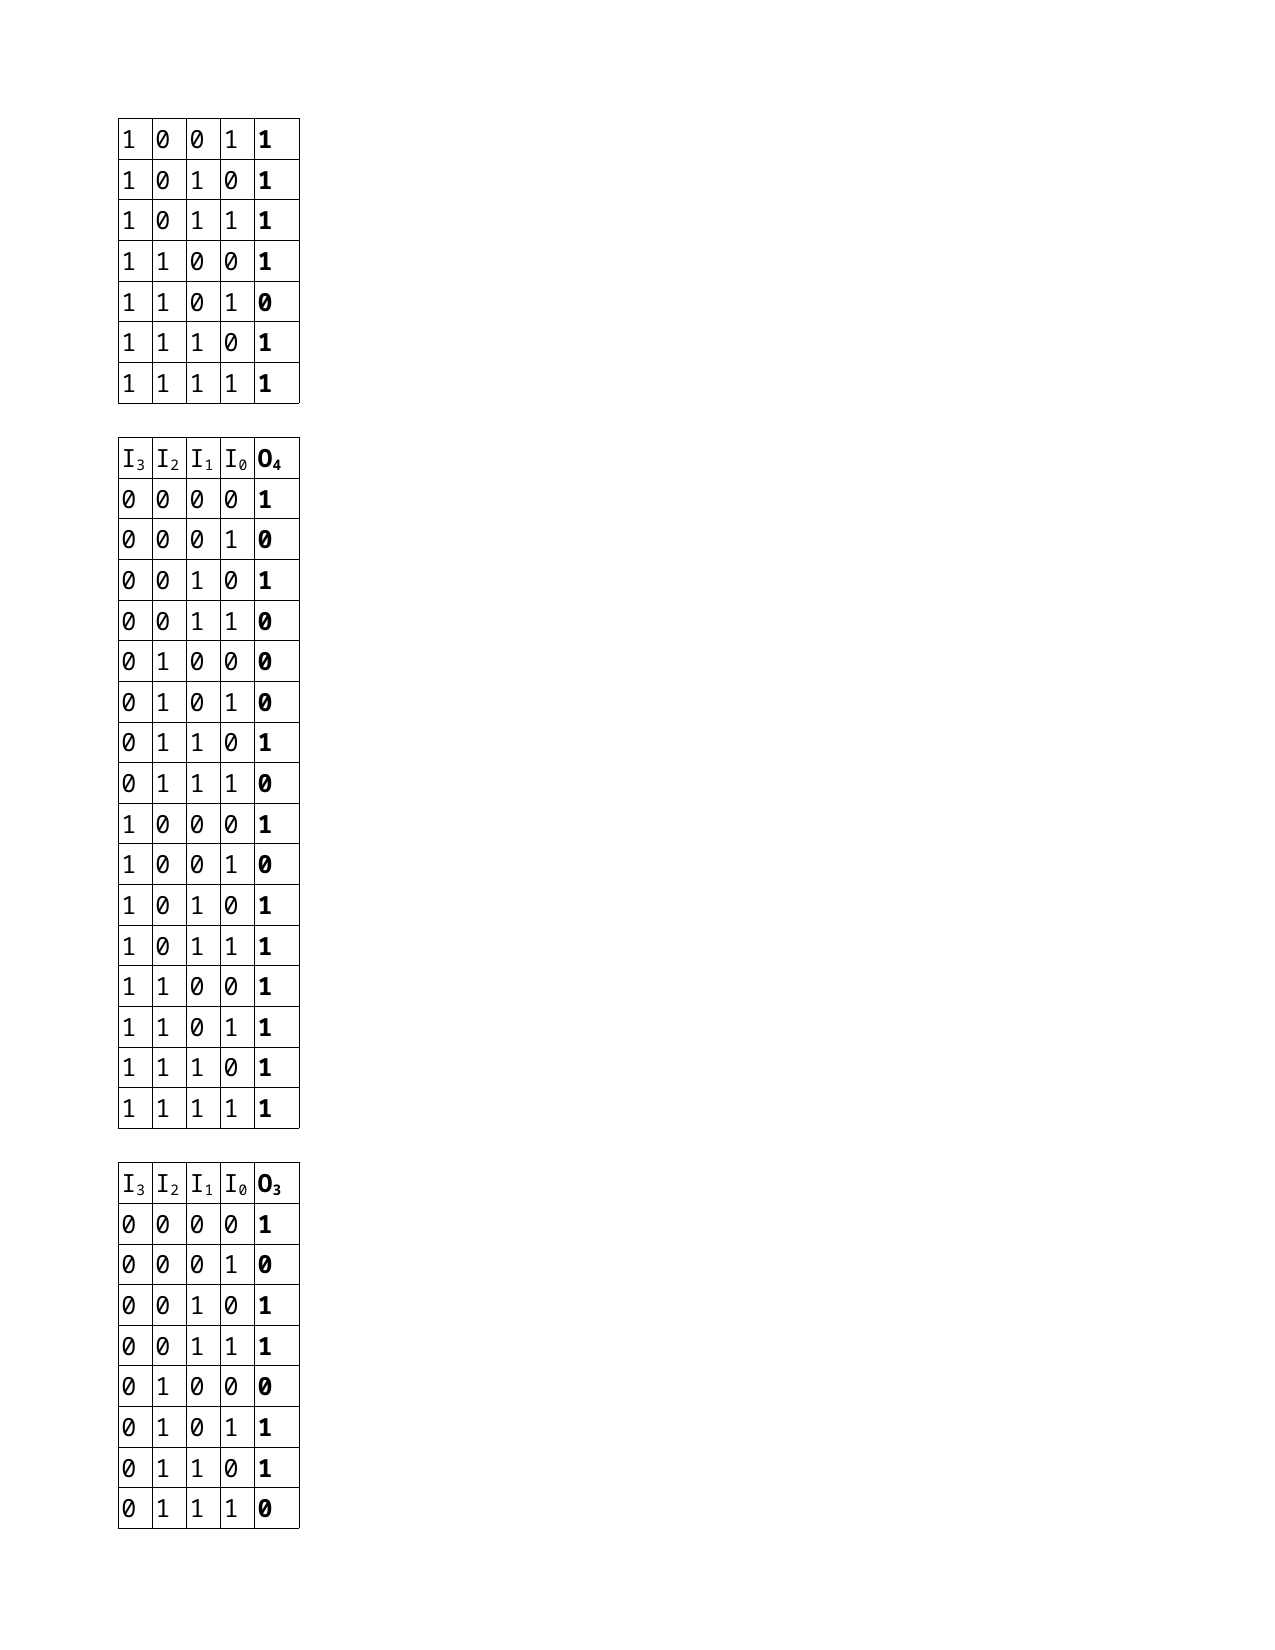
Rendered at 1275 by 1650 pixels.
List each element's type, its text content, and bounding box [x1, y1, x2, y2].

table_cell 0 [153, 804, 186, 843]
table_cell 0 [119, 1448, 152, 1487]
table_cell 0 [255, 601, 299, 640]
table_cell 1 [221, 119, 254, 159]
table_cell 1 [119, 1007, 152, 1046]
table_cell 1 [153, 1488, 186, 1528]
table_cell 1 [255, 119, 299, 159]
table_cell 0 [221, 966, 254, 1006]
table_cell 1 [255, 804, 299, 843]
table_header I0 [221, 1163, 254, 1203]
table_cell 0 [187, 1007, 220, 1046]
table_cell 1 [255, 241, 299, 281]
table_cell 0 [187, 119, 220, 159]
table_cell 1 [255, 1285, 299, 1325]
table_cell 1 [187, 926, 220, 965]
table_header I3 [119, 438, 152, 478]
table_cell 1 [119, 119, 152, 159]
table_cell 1 [119, 804, 152, 843]
table_cell 1 [221, 682, 254, 721]
table_cell 0 [187, 844, 220, 884]
table_cell 1 [255, 1048, 299, 1087]
table_cell 0 [221, 1366, 254, 1406]
table_cell 1 [119, 200, 152, 240]
table_cell 0 [187, 1245, 220, 1284]
table_cell 1 [187, 885, 220, 924]
table_cell 1 [255, 560, 299, 599]
table_cell 0 [187, 241, 220, 281]
table_cell 0 [221, 479, 254, 518]
table_cell 1 [153, 966, 186, 1006]
table_cell 0 [153, 160, 186, 199]
table_cell 0 [221, 241, 254, 281]
table_cell 0 [153, 1285, 186, 1325]
table_cell 1 [187, 200, 220, 240]
table_cell 0 [255, 844, 299, 884]
table_cell 1 [255, 322, 299, 362]
table_cell 0 [153, 1204, 186, 1243]
table_cell 1 [187, 560, 220, 599]
table_cell 1 [255, 1088, 299, 1128]
table_cell 1 [221, 601, 254, 640]
table_cell 1 [187, 1488, 220, 1528]
table_cell 1 [255, 966, 299, 1006]
table_cell 0 [119, 601, 152, 640]
table_cell 1 [153, 322, 186, 362]
table_cell 1 [153, 282, 186, 321]
table_cell 1 [119, 160, 152, 199]
table_cell 0 [153, 1245, 186, 1284]
table_cell 0 [153, 885, 186, 924]
table_cell 1 [119, 363, 152, 402]
table_cell 0 [153, 560, 186, 599]
table_cell 0 [153, 601, 186, 640]
table_cell 0 [255, 1366, 299, 1406]
table_cell 0 [153, 1326, 186, 1365]
table_cell 0 [221, 1204, 254, 1243]
table_header I1 [187, 438, 220, 478]
table_header O3 [255, 1163, 299, 1203]
table_cell 1 [187, 322, 220, 362]
table_cell 0 [119, 763, 152, 803]
table_cell 1 [153, 763, 186, 803]
table_cell 1 [119, 885, 152, 924]
table_cell 1 [187, 601, 220, 640]
table_cell 1 [221, 519, 254, 559]
table_cell 1 [221, 363, 254, 402]
table_cell 1 [221, 282, 254, 321]
table_cell 1 [187, 363, 220, 402]
table_cell 0 [119, 479, 152, 518]
table_cell 0 [221, 160, 254, 199]
table_cell 1 [119, 1048, 152, 1087]
table_header I0 [221, 438, 254, 478]
table_cell 1 [119, 926, 152, 965]
table_cell 0 [119, 682, 152, 721]
table_cell 1 [187, 160, 220, 199]
table_cell 1 [255, 1448, 299, 1487]
table_cell 1 [221, 1088, 254, 1128]
table_cell 0 [187, 1407, 220, 1447]
table_cell 1 [153, 241, 186, 281]
table_cell 0 [255, 519, 299, 559]
table_cell 1 [187, 1326, 220, 1365]
table_header I2 [153, 438, 186, 478]
table_cell 1 [255, 200, 299, 240]
table_cell 1 [221, 1245, 254, 1284]
table_header O4 [255, 438, 299, 478]
table_cell 0 [187, 519, 220, 559]
table_cell 0 [119, 641, 152, 681]
table_cell 0 [221, 1285, 254, 1325]
table_cell 1 [153, 682, 186, 721]
table_cell 0 [119, 1407, 152, 1447]
table_cell 1 [187, 1048, 220, 1087]
table_cell 0 [119, 519, 152, 559]
table_cell 0 [221, 804, 254, 843]
table_cell 0 [221, 1048, 254, 1087]
table_cell 0 [119, 1488, 152, 1528]
table_cell 1 [221, 200, 254, 240]
table_cell 0 [221, 723, 254, 762]
table_cell 1 [221, 926, 254, 965]
table_cell 0 [187, 1204, 220, 1243]
table_cell 0 [221, 885, 254, 924]
table_cell 1 [255, 363, 299, 402]
table_cell 0 [255, 1488, 299, 1528]
table_cell 1 [255, 479, 299, 518]
table_cell 1 [221, 763, 254, 803]
table_cell 0 [153, 479, 186, 518]
table_cell 1 [119, 844, 152, 884]
table_cell 1 [119, 241, 152, 281]
table_cell 1 [153, 723, 186, 762]
table_header I3 [119, 1163, 152, 1203]
table_cell 0 [119, 560, 152, 599]
table_cell 1 [153, 1407, 186, 1447]
table_cell 1 [255, 1326, 299, 1365]
table_cell 0 [255, 763, 299, 803]
table_cell 1 [187, 1285, 220, 1325]
table_cell 1 [255, 1407, 299, 1447]
table_cell 0 [187, 1366, 220, 1406]
table_cell 0 [119, 1366, 152, 1406]
table_cell 0 [119, 1326, 152, 1365]
table_cell 1 [255, 926, 299, 965]
table_cell 0 [119, 723, 152, 762]
table_cell 1 [221, 1326, 254, 1365]
table_cell 1 [187, 1088, 220, 1128]
table_cell 0 [255, 1245, 299, 1284]
table_cell 1 [119, 1088, 152, 1128]
table_cell 0 [119, 1285, 152, 1325]
table_cell 1 [221, 1407, 254, 1447]
table_cell 1 [153, 641, 186, 681]
table_cell 1 [153, 1048, 186, 1087]
table_cell 0 [221, 322, 254, 362]
table_header I2 [153, 1163, 186, 1203]
table_cell 1 [119, 322, 152, 362]
table_cell 1 [221, 844, 254, 884]
table_cell 1 [153, 1088, 186, 1128]
table_cell 0 [255, 282, 299, 321]
table_cell 1 [221, 1007, 254, 1046]
table_cell 0 [187, 479, 220, 518]
table_cell 0 [187, 966, 220, 1006]
table_cell 1 [153, 1007, 186, 1046]
table_cell 1 [255, 160, 299, 199]
table_cell 1 [119, 966, 152, 1006]
table_cell 1 [187, 1448, 220, 1487]
table_cell 1 [187, 723, 220, 762]
table_cell 1 [153, 1448, 186, 1487]
table_cell 1 [119, 282, 152, 321]
table_cell 0 [255, 682, 299, 721]
table_cell 0 [119, 1245, 152, 1284]
table_cell 1 [255, 885, 299, 924]
table_cell 0 [255, 641, 299, 681]
table_cell 1 [255, 1204, 299, 1243]
table_cell 1 [153, 363, 186, 402]
table_cell 0 [221, 560, 254, 599]
table_cell 0 [187, 282, 220, 321]
table_cell 1 [255, 723, 299, 762]
table_cell 1 [221, 1488, 254, 1528]
table_cell 0 [221, 641, 254, 681]
table_cell 1 [255, 1007, 299, 1046]
table_cell 0 [187, 682, 220, 721]
table_cell 1 [187, 763, 220, 803]
table_cell 0 [119, 1204, 152, 1243]
table_header I1 [187, 1163, 220, 1203]
table_cell 0 [187, 641, 220, 681]
table_cell 1 [153, 1366, 186, 1406]
table_cell 0 [221, 1448, 254, 1487]
table_cell 0 [153, 119, 186, 159]
table_cell 0 [153, 519, 186, 559]
table_cell 0 [187, 804, 220, 843]
table_cell 0 [153, 844, 186, 884]
table_cell 0 [153, 926, 186, 965]
table_cell 0 [153, 200, 186, 240]
